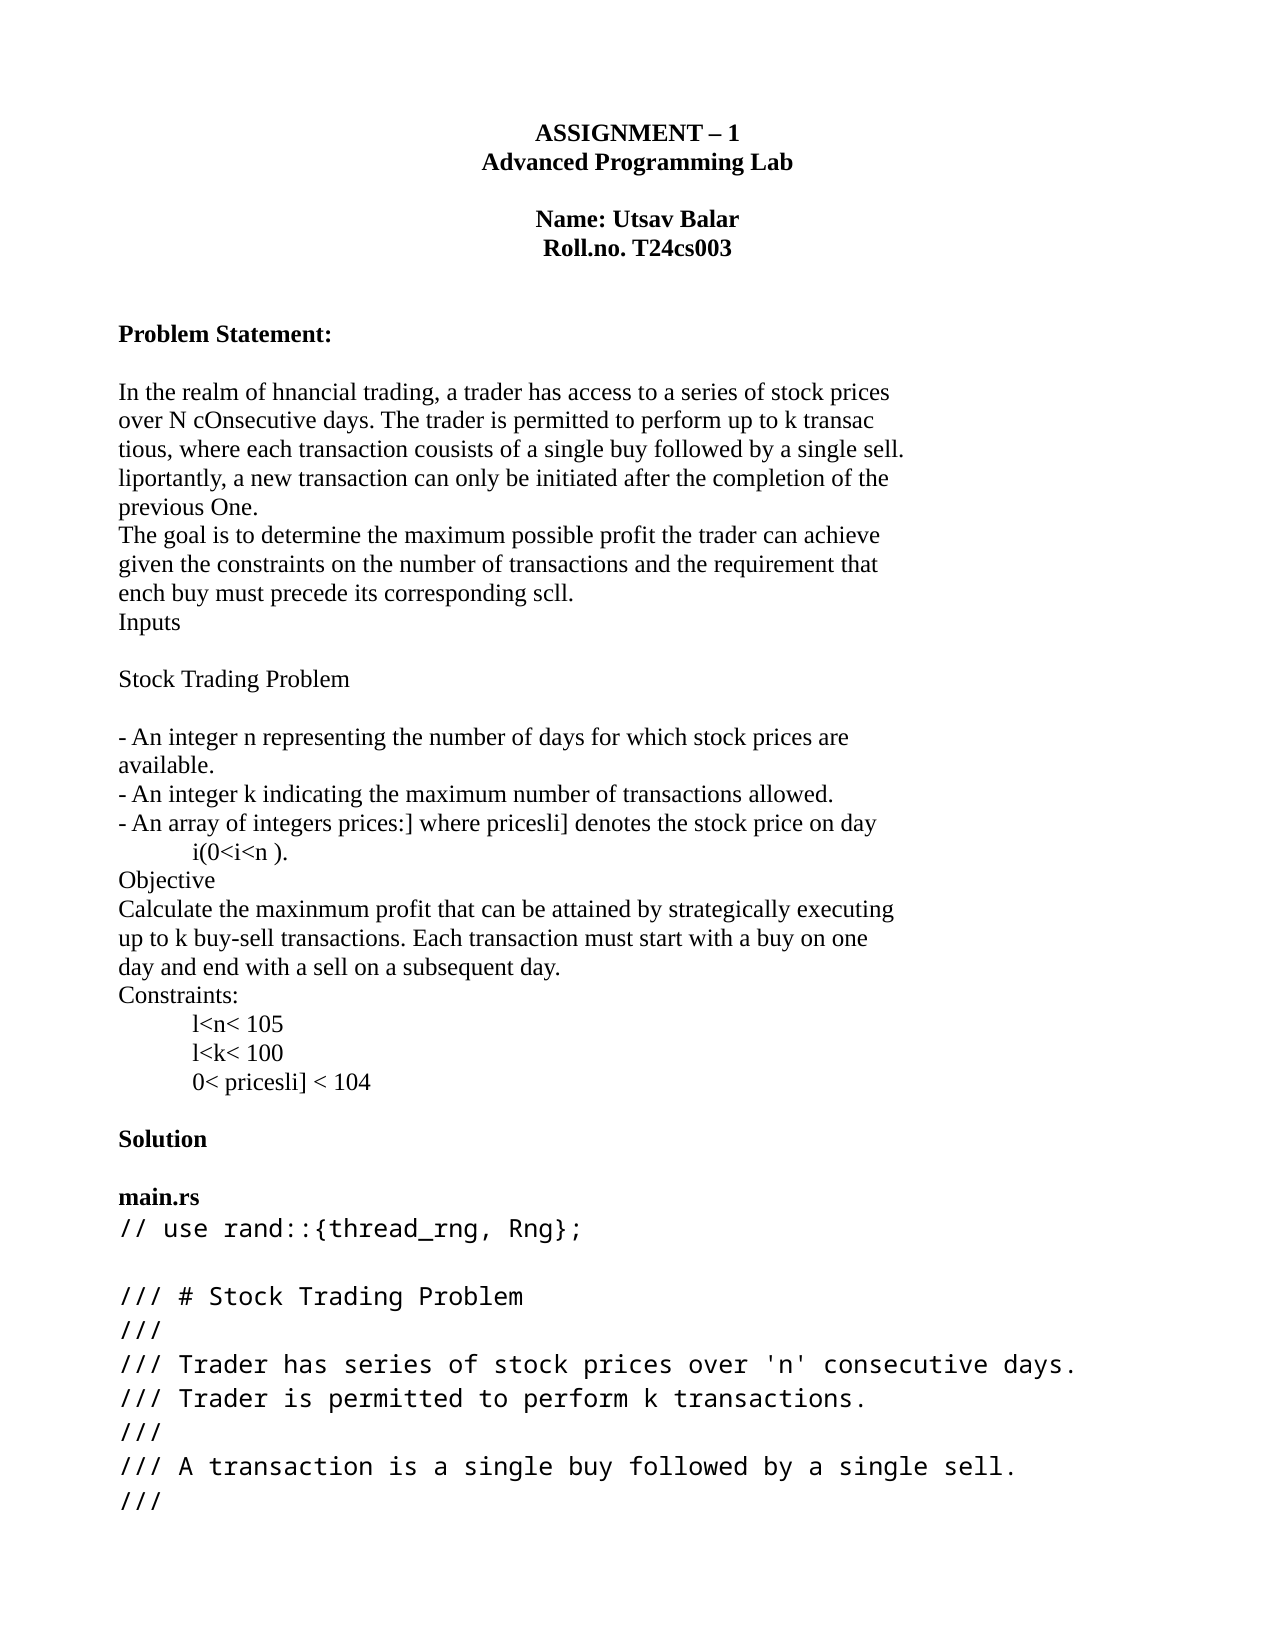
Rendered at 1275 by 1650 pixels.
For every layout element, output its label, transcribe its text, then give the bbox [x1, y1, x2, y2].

text Objective [118, 866, 1157, 894]
text /// [118, 1313, 1157, 1347]
text Solution [118, 1124, 1157, 1153]
text - An integer k indicating the maximum number of transactions allowed. [118, 779, 1157, 808]
text 0< pricesli] < 104 [118, 1067, 1157, 1096]
text l<n< 105 [118, 1009, 1157, 1038]
text up to k buy-sell transactions. Each transaction must start with a buy on one [118, 923, 1157, 952]
text Stock Trading Problem [118, 664, 1157, 693]
text Advanced Programming Lab [118, 147, 1157, 176]
text /// [118, 1415, 1157, 1449]
text Calculate the maxinmum profit that can be attained by strategically executing [118, 894, 1157, 923]
text /// A transaction is a single buy followed by a single sell. [118, 1449, 1157, 1483]
text Inputs [118, 607, 1157, 636]
text previous One. [118, 492, 1157, 521]
text - An integer n representing the number of days for which stock prices are [118, 722, 1157, 751]
text over N cOnsecutive days. The trader is permitted to perform up to k transac [118, 406, 1157, 434]
text The goal is to determine the maximum possible profit the trader can achieve [118, 521, 1157, 549]
text Name: Utsav Balar [118, 204, 1157, 233]
text /// Trader is permitted to perform k transactions. [118, 1381, 1157, 1415]
text /// # Stock Trading Problem [118, 1279, 1157, 1313]
text i(0<i<n ). [118, 837, 1157, 866]
text ench buy must precede its corresponding scll. [118, 578, 1157, 607]
text Problem Statement: [118, 319, 1157, 348]
text - An array of integers prices:] where pricesli] denotes the stock price on day [118, 808, 1157, 837]
text given the constraints on the number of transactions and the requirement that [118, 549, 1157, 578]
text /// [118, 1483, 1157, 1517]
text liportantly, a new transaction can only be initiated after the completion of the [118, 463, 1157, 492]
text Constraints: [118, 981, 1157, 1009]
text /// Trader has series of stock prices over 'n' consecutive days. [118, 1347, 1157, 1381]
text In the realm of hnancial trading, a trader has access to a series of stock prices [118, 377, 1157, 406]
text Roll.no. T24cs003 [118, 233, 1157, 262]
text available. [118, 751, 1157, 779]
text l<k< 100 [118, 1038, 1157, 1067]
text main.rs // use rand::{thread_rng, Rng}; [118, 1182, 1157, 1245]
text tious, where each transaction cousists of a single buy followed by a single sell. [118, 434, 1157, 463]
text ASSIGNMENT – 1 [118, 118, 1157, 147]
text day and end with a sell on a subsequent day. [118, 952, 1157, 981]
